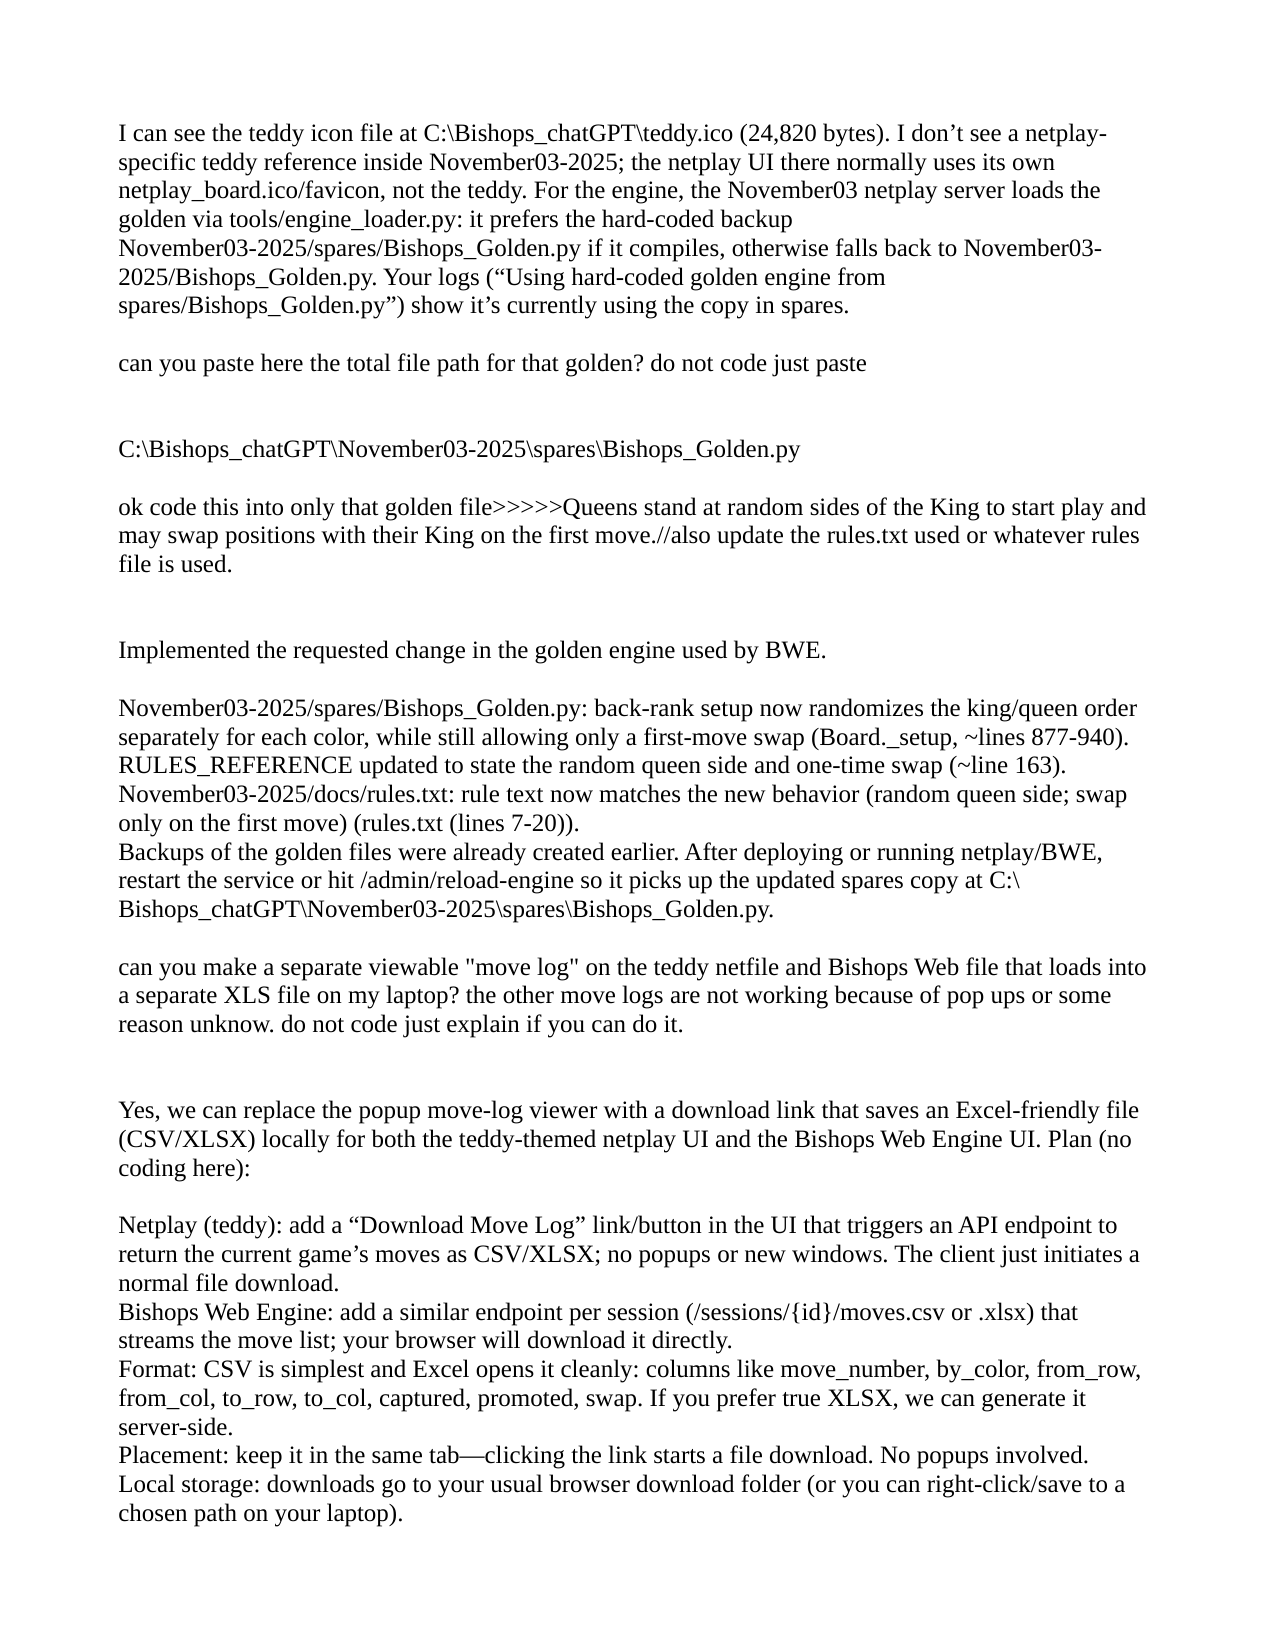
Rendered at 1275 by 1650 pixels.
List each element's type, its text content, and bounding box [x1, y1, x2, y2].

text Bishops Web Engine: add a similar endpoint per session (/sessions/{id}/moves.csv or .xlsx) that streams the move list; your browser will download it directly. [118, 1297, 1157, 1354]
text Format: CSV is simplest and Excel opens it cleanly: columns like move_number, by_color, from_row, from_col, to_row, to_col, captured, promoted, swap. If you prefer true XLSX, we can generate it server-side. [118, 1354, 1157, 1441]
text November03-2025/docs/rules.txt: rule text now matches the new behavior (random queen side; swap only on the first move) (rules.txt (lines 7-20)). [118, 779, 1157, 837]
text C:\Bishops_chatGPT\November03-2025\spares\Bishops_Golden.py [118, 434, 1157, 463]
text Local storage: downloads go to your usual browser download folder (or you can right-click/save to a chosen path on your laptop). [118, 1469, 1157, 1527]
text can you make a separate viewable "move log" on the teddy netfile and Bishops Web file that loads into a separate XLS file on my laptop? the other move logs are not working because of pop ups or some reason unknow. do not code just explain if you can do it. [118, 952, 1157, 1038]
text November03-2025/spares/Bishops_Golden.py: back-rank setup now randomizes the king/queen order separately for each color, while still allowing only a first-move swap (Board._setup, ~lines 877-940). RULES_REFERENCE updated to state the random queen side and one-time swap (~line 163). [118, 693, 1157, 779]
text can you paste here the total file path for that golden? do not code just paste [118, 348, 1157, 377]
text Placement: keep it in the same tab—clicking the link starts a file download. No popups involved. [118, 1441, 1157, 1469]
text Yes, we can replace the popup move-log viewer with a download link that saves an Excel-friendly file (CSV/XLSX) locally for both the teddy-themed netplay UI and the Bishops Web Engine UI. Plan (no coding here): [118, 1096, 1157, 1182]
text I can see the teddy icon file at C:\Bishops_chatGPT\teddy.ico (24,820 bytes). I don’t see a netplay-specific teddy reference inside November03-2025; the netplay UI there normally uses its own netplay_board.ico/favicon, not the teddy. For the engine, the November03 netplay server loads the golden via tools/engine_loader.py: it prefers the hard-coded backup November03-2025/spares/Bishops_Golden.py if it compiles, otherwise falls back to November03-2025/Bishops_Golden.py. Your logs (“Using hard-coded golden engine from spares/Bishops_Golden.py”) show it’s currently using the copy in spares. [118, 118, 1157, 319]
text Backups of the golden files were already created earlier. After deploying or running netplay/BWE, restart the service or hit /admin/reload-engine so it picks up the updated spares copy at C:\Bishops_chatGPT\November03-2025\spares\Bishops_Golden.py. [118, 837, 1157, 923]
text Netplay (teddy): add a “Download Move Log” link/button in the UI that triggers an API endpoint to return the current game’s moves as CSV/XLSX; no popups or new windows. The client just initiates a normal file download. [118, 1211, 1157, 1297]
text Implemented the requested change in the golden engine used by BWE. [118, 636, 1157, 664]
text ok code this into only that golden file>>>>>Queens stand at random sides of the King to start play and may swap positions with their King on the first move.//also update the rules.txt used or whatever rules file is used. [118, 492, 1157, 578]
